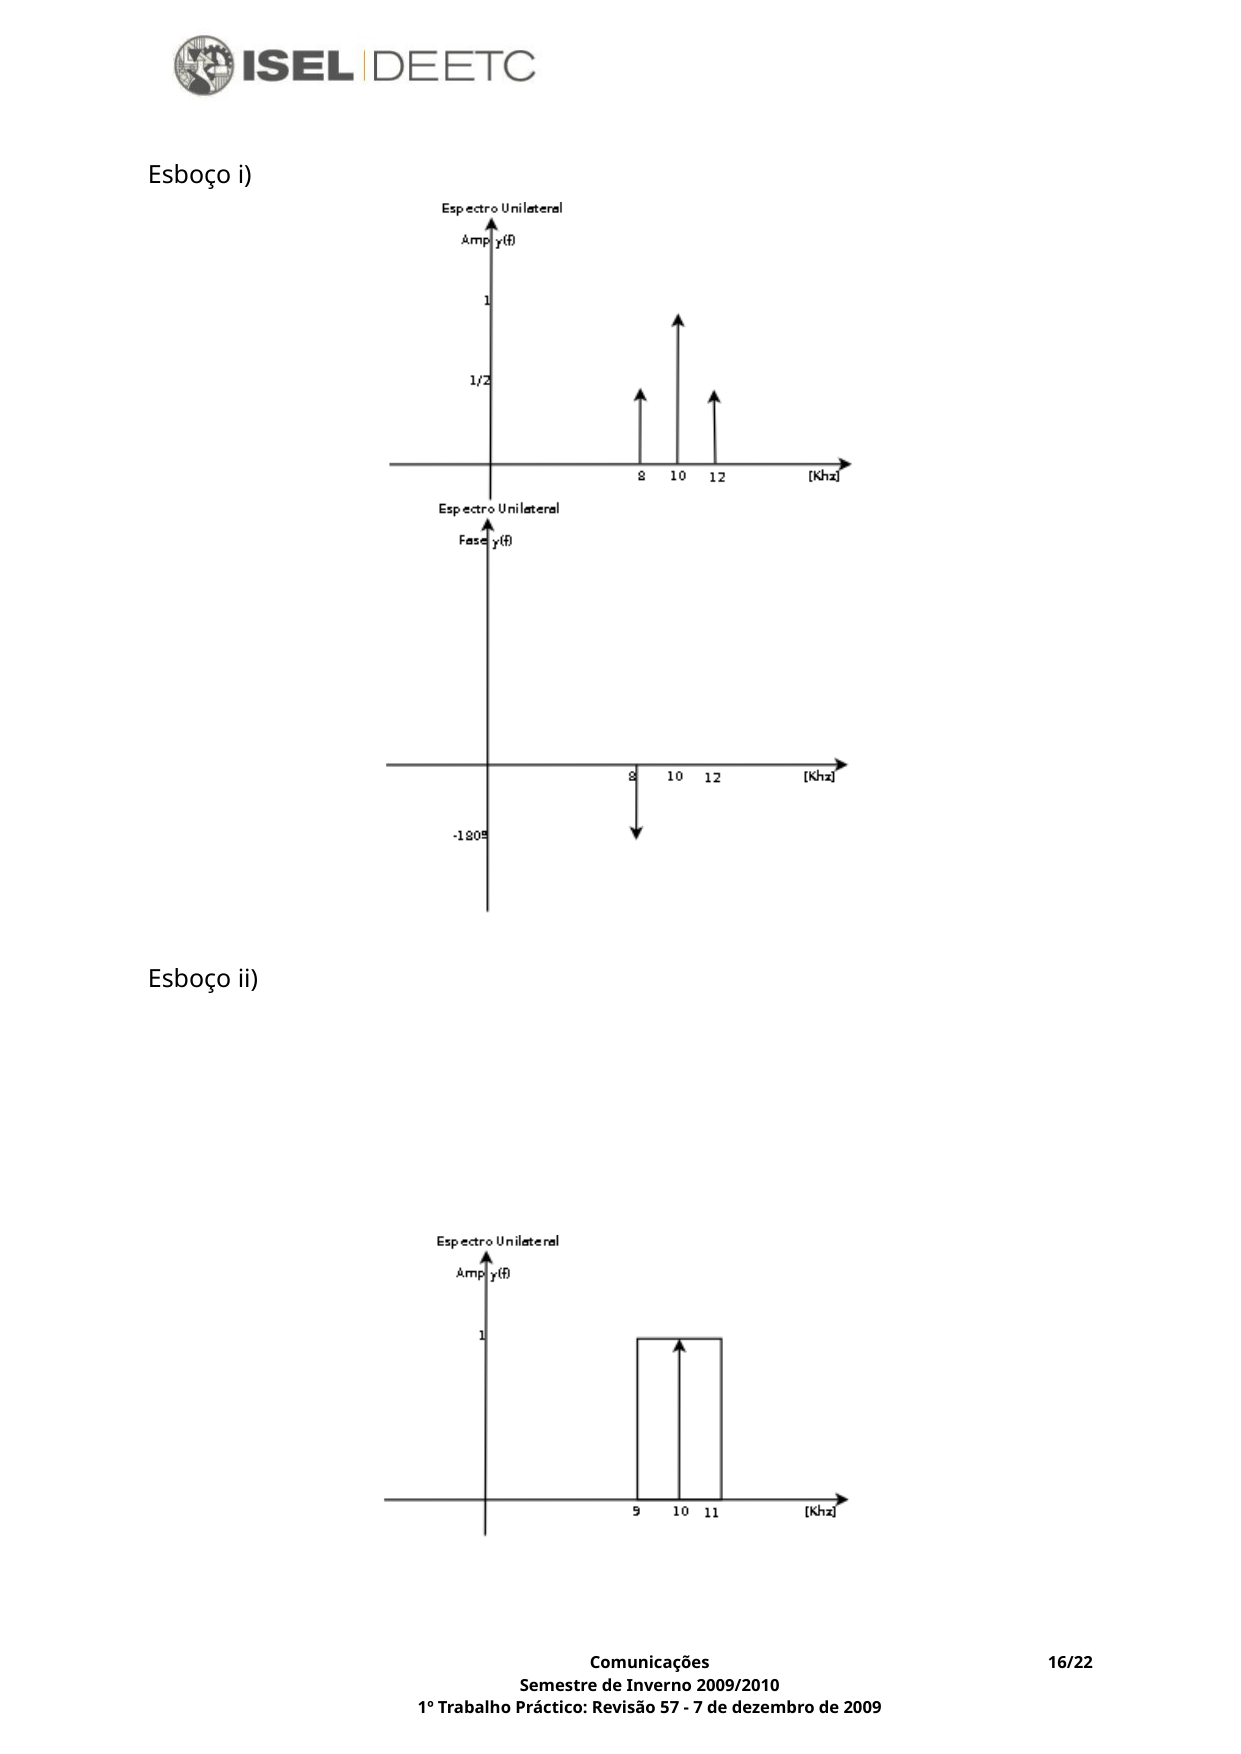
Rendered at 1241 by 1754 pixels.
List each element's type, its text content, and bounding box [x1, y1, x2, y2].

picture [385, 202, 855, 914]
picture [383, 1235, 853, 1538]
picture [164, 20, 566, 121]
text Esboço ii) [148, 960, 1093, 994]
text Esboço i) [148, 156, 1093, 190]
